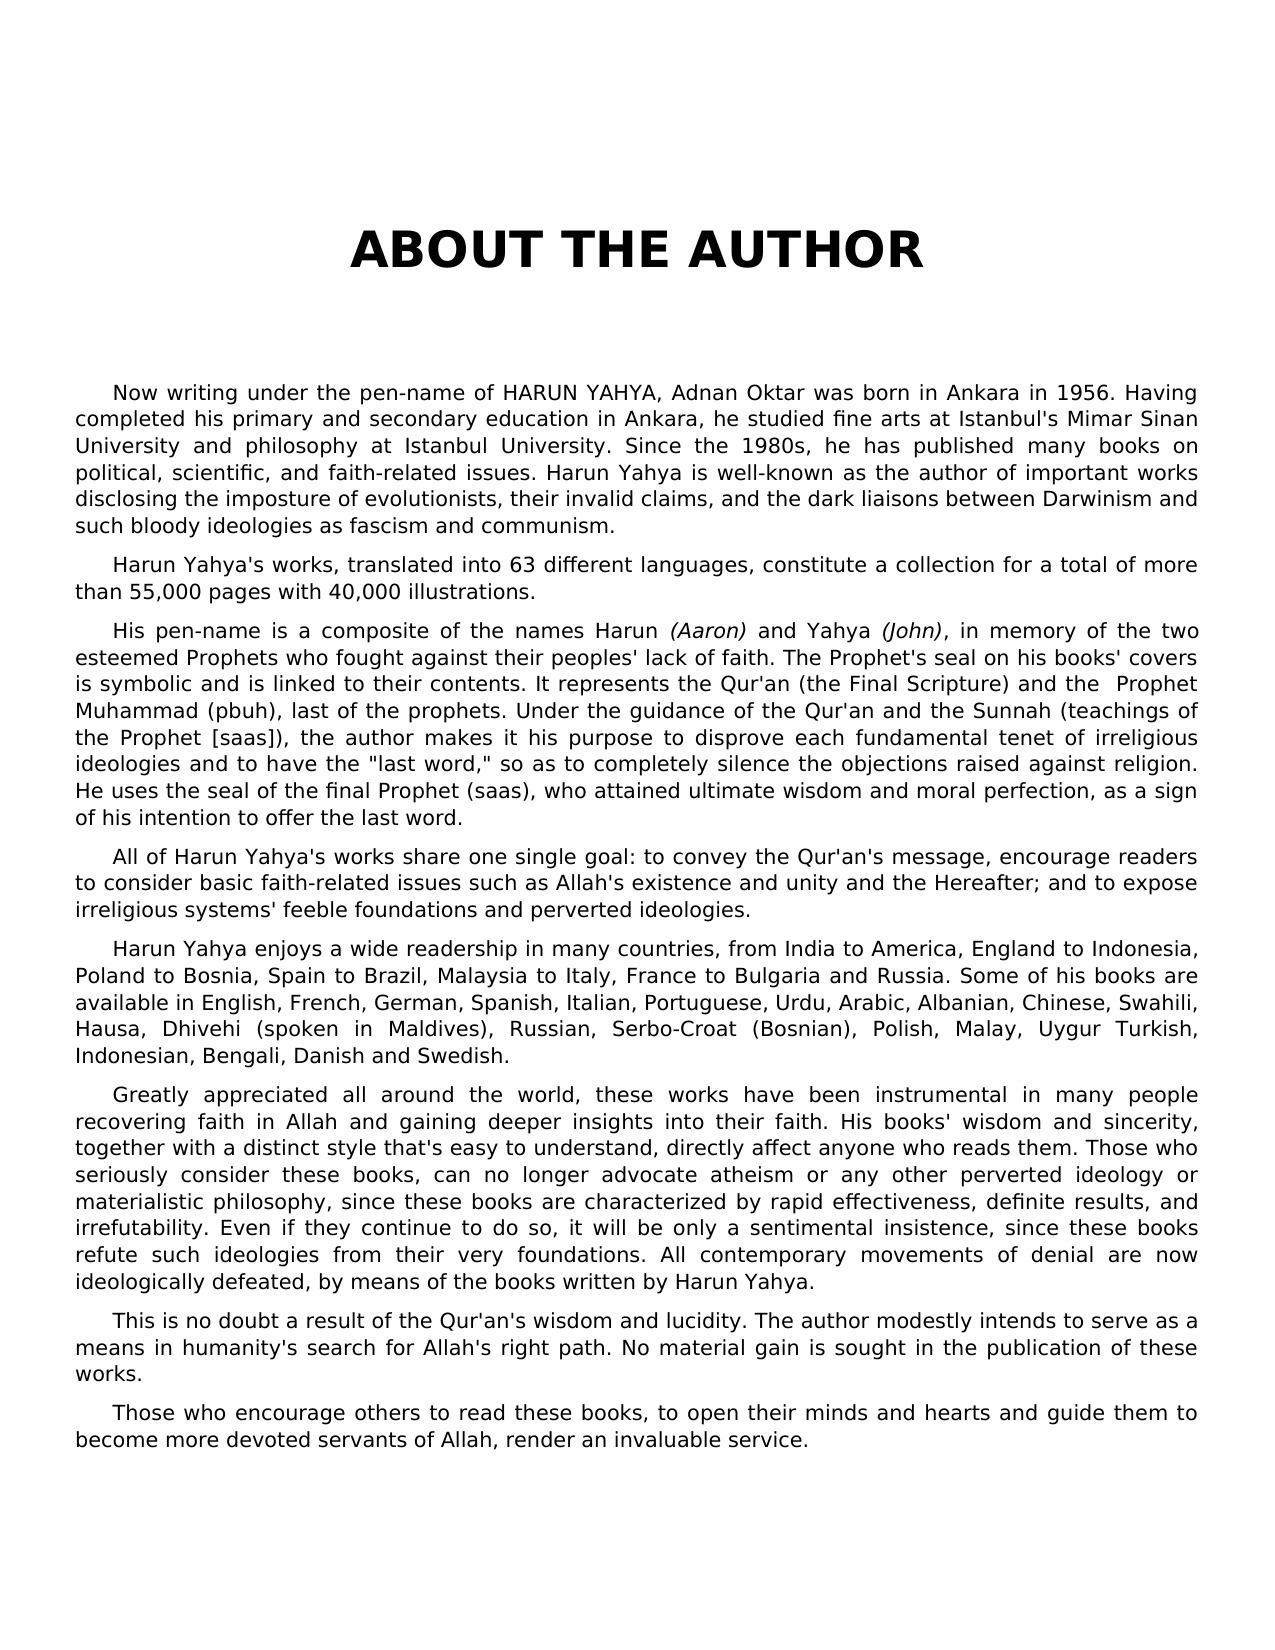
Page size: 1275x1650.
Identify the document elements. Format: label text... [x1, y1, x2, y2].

subtitle ABOUT THE AUTHOR [75, 221, 1200, 279]
text All of Harun Yahya's works share one single goal: to convey the Qur'an's message, encourage readers to consider basic faith-related issues such as Allah's existence and unity and the Hereafter; and to expose irreligious systems' feeble foundations and perverted ideologies. [75, 845, 1200, 922]
text Harun Yahya's works, translated into 63 different languages, constitute a collection for a total of more than 55,000 pages with 40,000 illustrations. [75, 553, 1200, 604]
text His pen-name is a composite of the names Harun (Aaron) and Yahya (John), in memory of the two esteemed Prophets who fought against their peoples' lack of faith. The Prophet's seal on his books' covers is symbolic and is linked to their contents. It represents the Qur'an (the Final Scripture) and the Prophet Muhammad (pbuh), last of the prophets. Under the guidance of the Qur'an and the Sunnah (teachings of the Prophet [saas]), the author makes it his purpose to disprove each fundamental tenet of irreligious ideologies and to have the "last word," so as to completely silence the objections raised against religion. He uses the seal of the final Prophet (saas), who attained ultimate wisdom and moral perfection, as a sign of his intention to offer the last word. [75, 619, 1200, 830]
text This is no doubt a result of the Qur'an's wisdom and lucidity. The author modestly intends to serve as a means in humanity's search for Allah's right path. No material gain is sought in the publication of these works. [75, 1309, 1200, 1387]
text Harun Yahya enjoys a wide readership in many countries, from India to America, England to Indonesia, Poland to Bosnia, Spain to Brazil, Malaysia to Italy, France to Bulgaria and Russia. Some of his books are available in English, French, German, Spanish, Italian, Portuguese, Urdu, Arabic, Albanian, Chinese, Swahili, Hausa, Dhivehi (spoken in Maldives), Russian, Serbo-Croat (Bosnian), Polish, Malay, Uygur Turkish, Indonesian, Bengali, Danish and Swedish. [75, 937, 1200, 1068]
text Greatly appreciated all around the world, these works have been instrumental in many people recovering faith in Allah and gaining deeper insights into their faith. His books' wisdom and sincerity, together with a distinct style that's easy to understand, directly affect anyone who reads them. Those who seriously consider these books, can no longer advocate atheism or any other perverted ideology or materialistic philosophy, since these books are characterized by rapid effectiveness, definite results, and irrefutability. Even if they continue to do so, it will be only a sentimental insistence, since these books refute such ideologies from their very foundations. All contemporary movements of denial are now ideologically defeated, by means of the books written by Harun Yahya. [75, 1083, 1200, 1294]
text Now writing under the pen-name of HARUN YAHYA, Adnan Oktar was born in Ankara in 1956. Having completed his primary and secondary education in Ankara, he studied fine arts at Istanbul's Mimar Sinan University and philosophy at Istanbul University. Since the 1980s, he has published many books on political, scientific, and faith-related issues. Harun Yahya is well-known as the author of important works disclosing the imposture of evolutionists, their invalid claims, and the dark liaisons between Darwinism and such bloody ideologies as fascism and communism. [75, 381, 1200, 538]
text Those who encourage others to read these books, to open their minds and hearts and guide them to become more devoted servants of Allah, render an invaluable service. [75, 1401, 1200, 1452]
